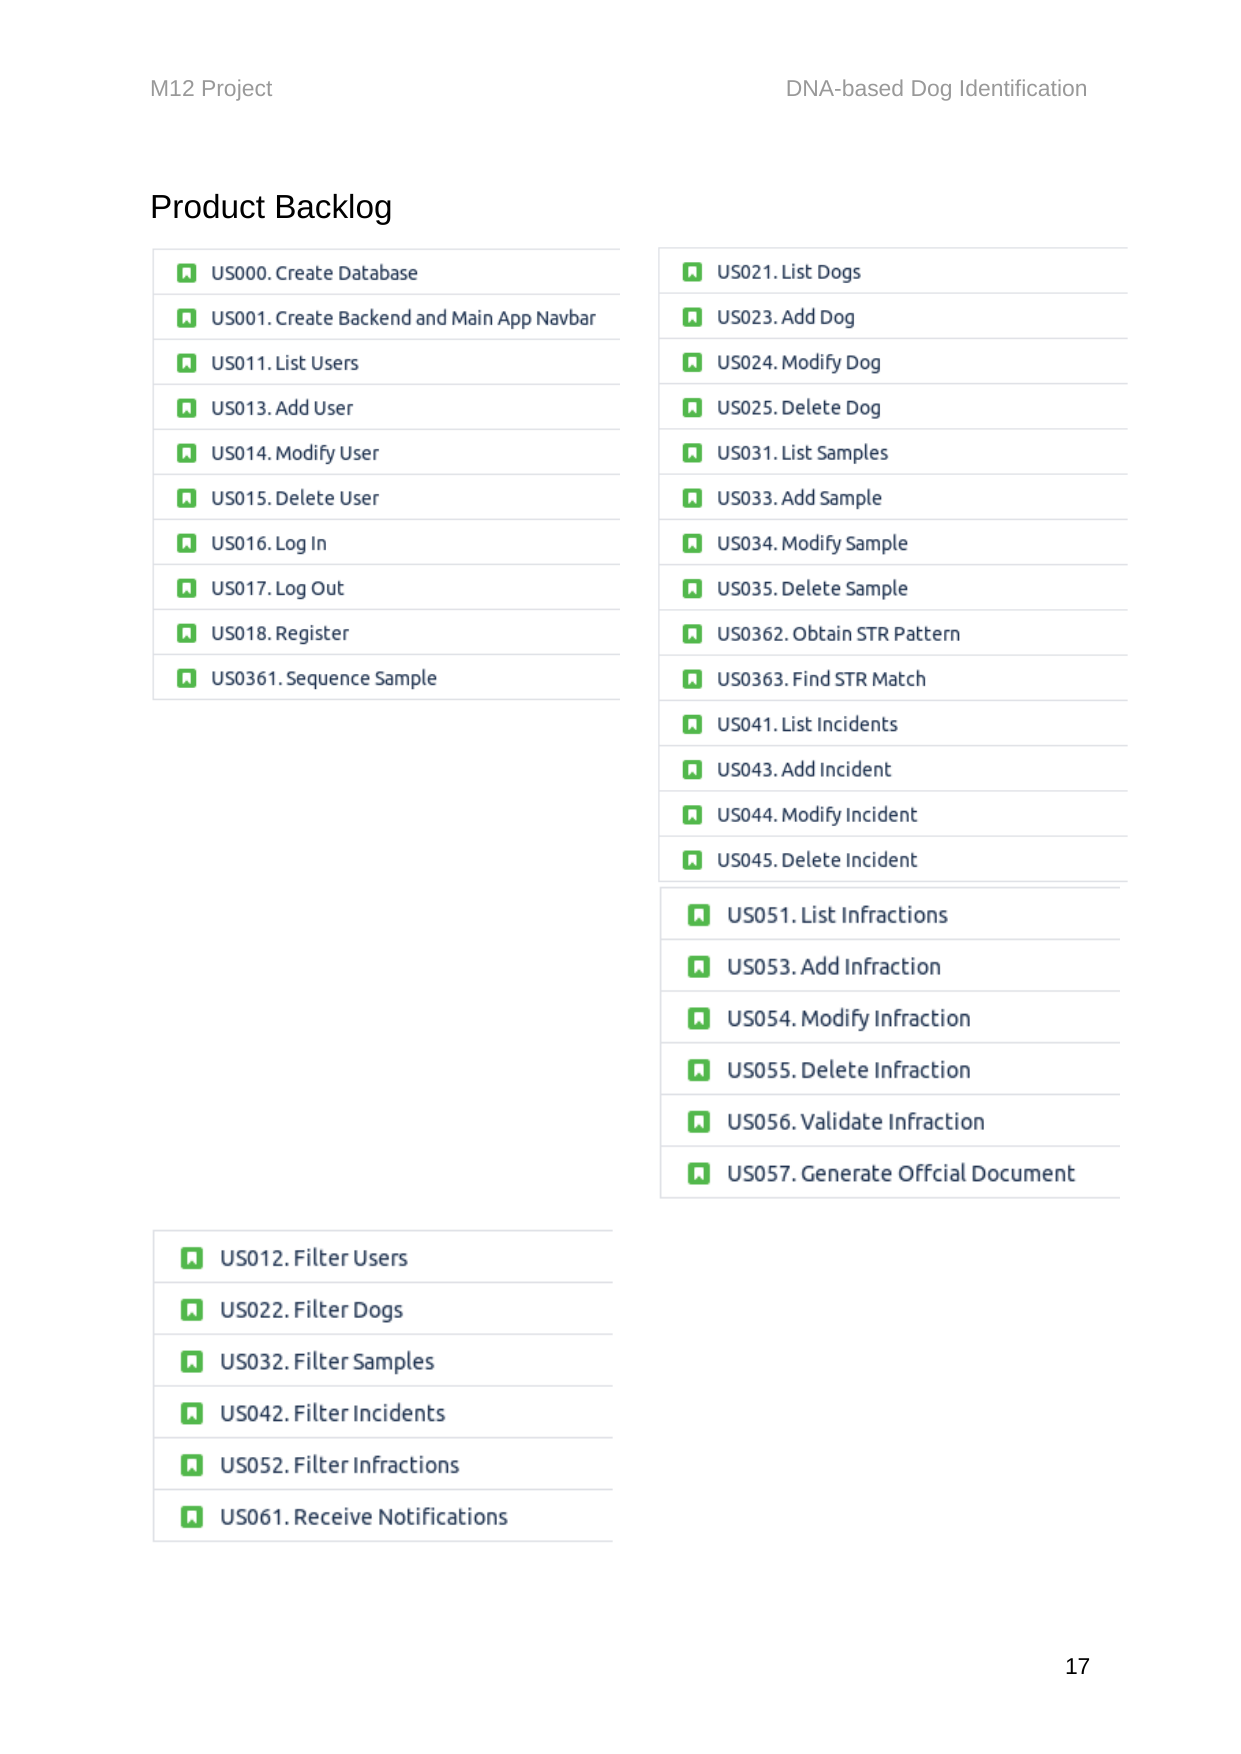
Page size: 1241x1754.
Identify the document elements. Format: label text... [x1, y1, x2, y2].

picture [150, 1227, 613, 1547]
picture [657, 246, 1128, 1202]
picture [150, 246, 620, 703]
subtitle Product Backlog [150, 187, 1090, 226]
